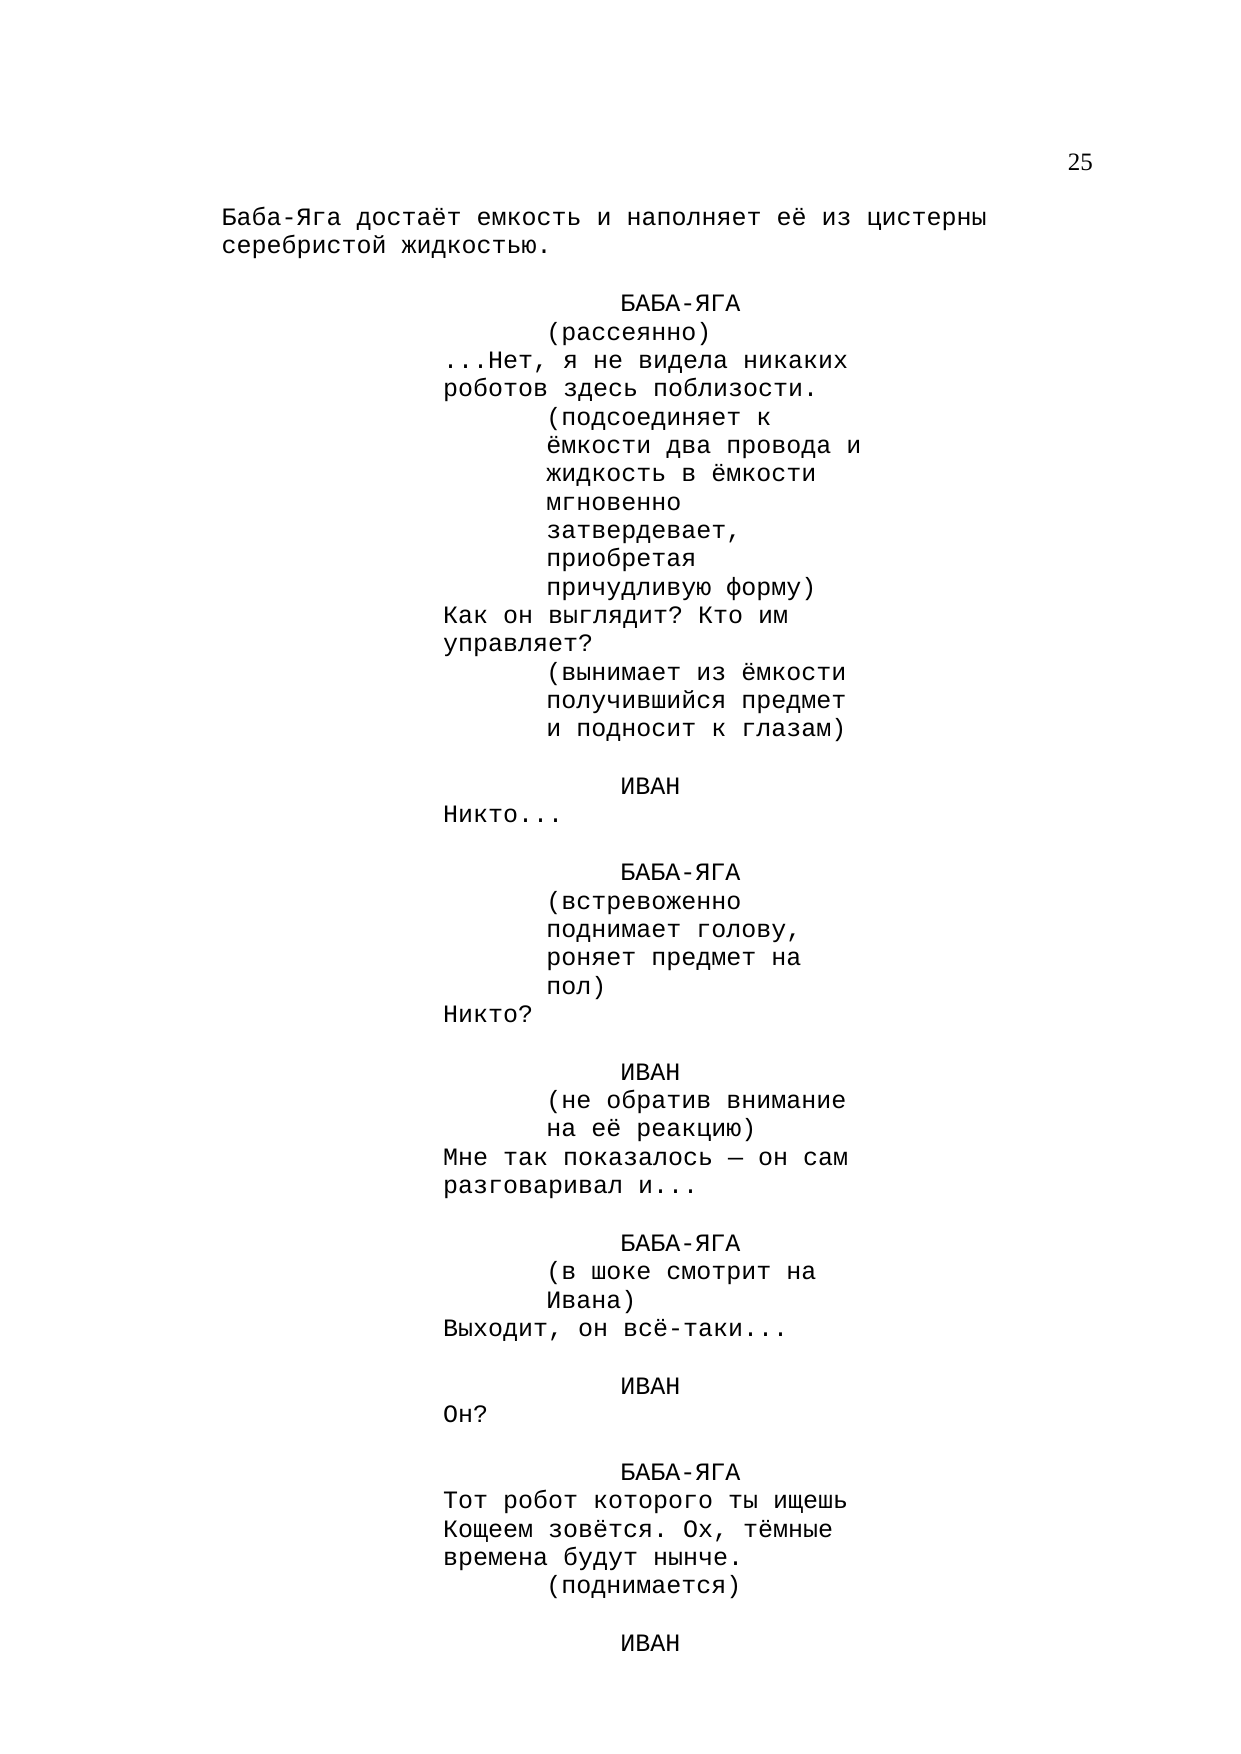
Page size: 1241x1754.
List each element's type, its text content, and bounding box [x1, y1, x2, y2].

text ИВАН [620, 774, 1093, 802]
text Баба-Яга достаёт емкость и наполняет её из цистерны серебристой жидкостью. [221, 205, 1093, 261]
text (поднимается) [546, 1573, 871, 1601]
text БАБА-ЯГА [620, 291, 1093, 319]
text Никто... [443, 802, 871, 830]
text ИВАН [620, 1373, 1093, 1402]
text (встревоженно поднимает голову, роняет предмет на пол) [546, 888, 871, 1002]
text (вынимает из ёмкости получившийся предмет и подносит к глазам) [546, 659, 871, 744]
text (рассеянно) [546, 319, 871, 348]
text БАБА-ЯГА [620, 860, 1093, 888]
text ...Нет, я не видела никаких роботов здесь поблизости. [443, 348, 871, 404]
text БАБА-ЯГА [620, 1231, 1093, 1259]
text Никто? [443, 1002, 871, 1030]
text (подсоединяет к ёмкости два провода и жидкость в ёмкости мгновенно затвердевает, приобретая причудливую форму) [546, 404, 871, 603]
text Он? [443, 1402, 871, 1430]
text ИВАН [620, 1631, 1093, 1659]
text (не обратив внимание на её реакцию) [546, 1088, 871, 1144]
text ИВАН [620, 1059, 1093, 1088]
text Выходит, он всё-таки... [443, 1316, 871, 1344]
text Мне так показалось — он сам разговаривал и... [443, 1144, 871, 1201]
text Как он выглядит? Кто им управляет? [443, 603, 871, 659]
text Тот робот которого ты ищешь Кощеем зовётся. Ох, тёмные времена будут нынче. [443, 1488, 871, 1573]
text (в шоке смотрит на Ивана) [546, 1259, 871, 1316]
text БАБА-ЯГА [620, 1459, 1093, 1488]
